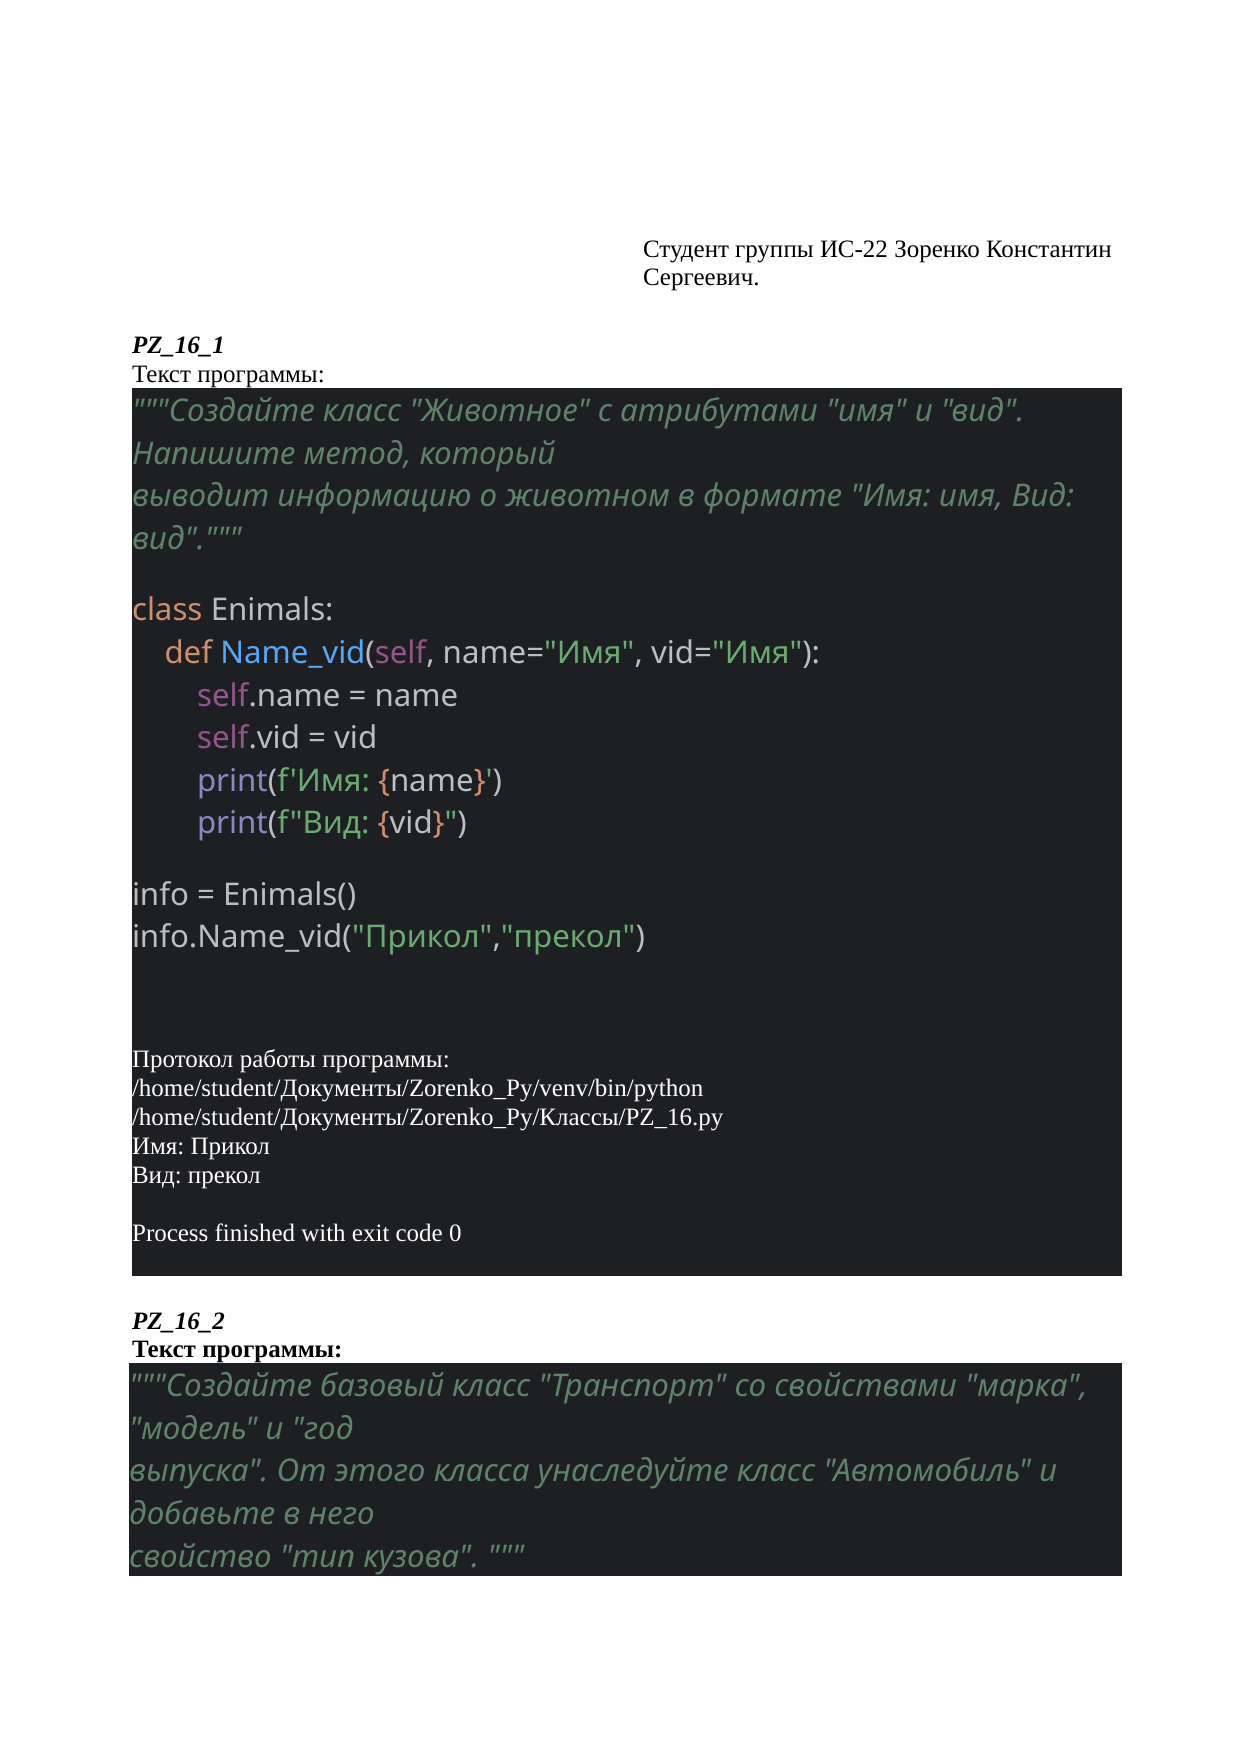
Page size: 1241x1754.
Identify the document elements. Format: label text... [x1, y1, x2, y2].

text Текст программы: [132, 359, 1122, 388]
text PZ_16_2 [132, 1306, 1122, 1334]
text Process finished with exit code 0 [132, 1218, 1122, 1247]
text Вид: прекол [132, 1160, 1122, 1189]
text Протокол работы программы: [132, 1044, 1122, 1072]
text Студент группы ИС-22 Зоренко Константин Сергеевич. [643, 234, 1122, 291]
text Имя: Прикол [132, 1131, 1122, 1159]
subtitle Текст программы: [132, 1334, 1122, 1363]
text PZ_16_1 [132, 330, 1122, 359]
text """Создайте базовый класс "Транспорт" со свойствами "марка", "модель" и "год выпуска". От этого класса унаследуйте класс "Автомобиль" и добавьте в него свойство "тип кузова". """ [129, 1363, 1122, 1576]
text """Создайте класс "Животное" с атрибутами "имя" и "вид". Напишите метод, который выводит информацию о животном в формате "Имя: имя, Вид: вид".""" class Enimals: def Name_vid(self, name="Имя", vid="Имя"): self.name = name self.vid = vid print(f'Имя: {name}') print(f"Вид: {vid}") info = Enimals() info.Name_vid("Прикол","прекол") [132, 388, 1122, 1043]
text /home/student/Документы/Zorenko_Py/venv/bin/python /home/student/Документы/Zorenko_Py/Классы/PZ_16.py [132, 1073, 1122, 1130]
